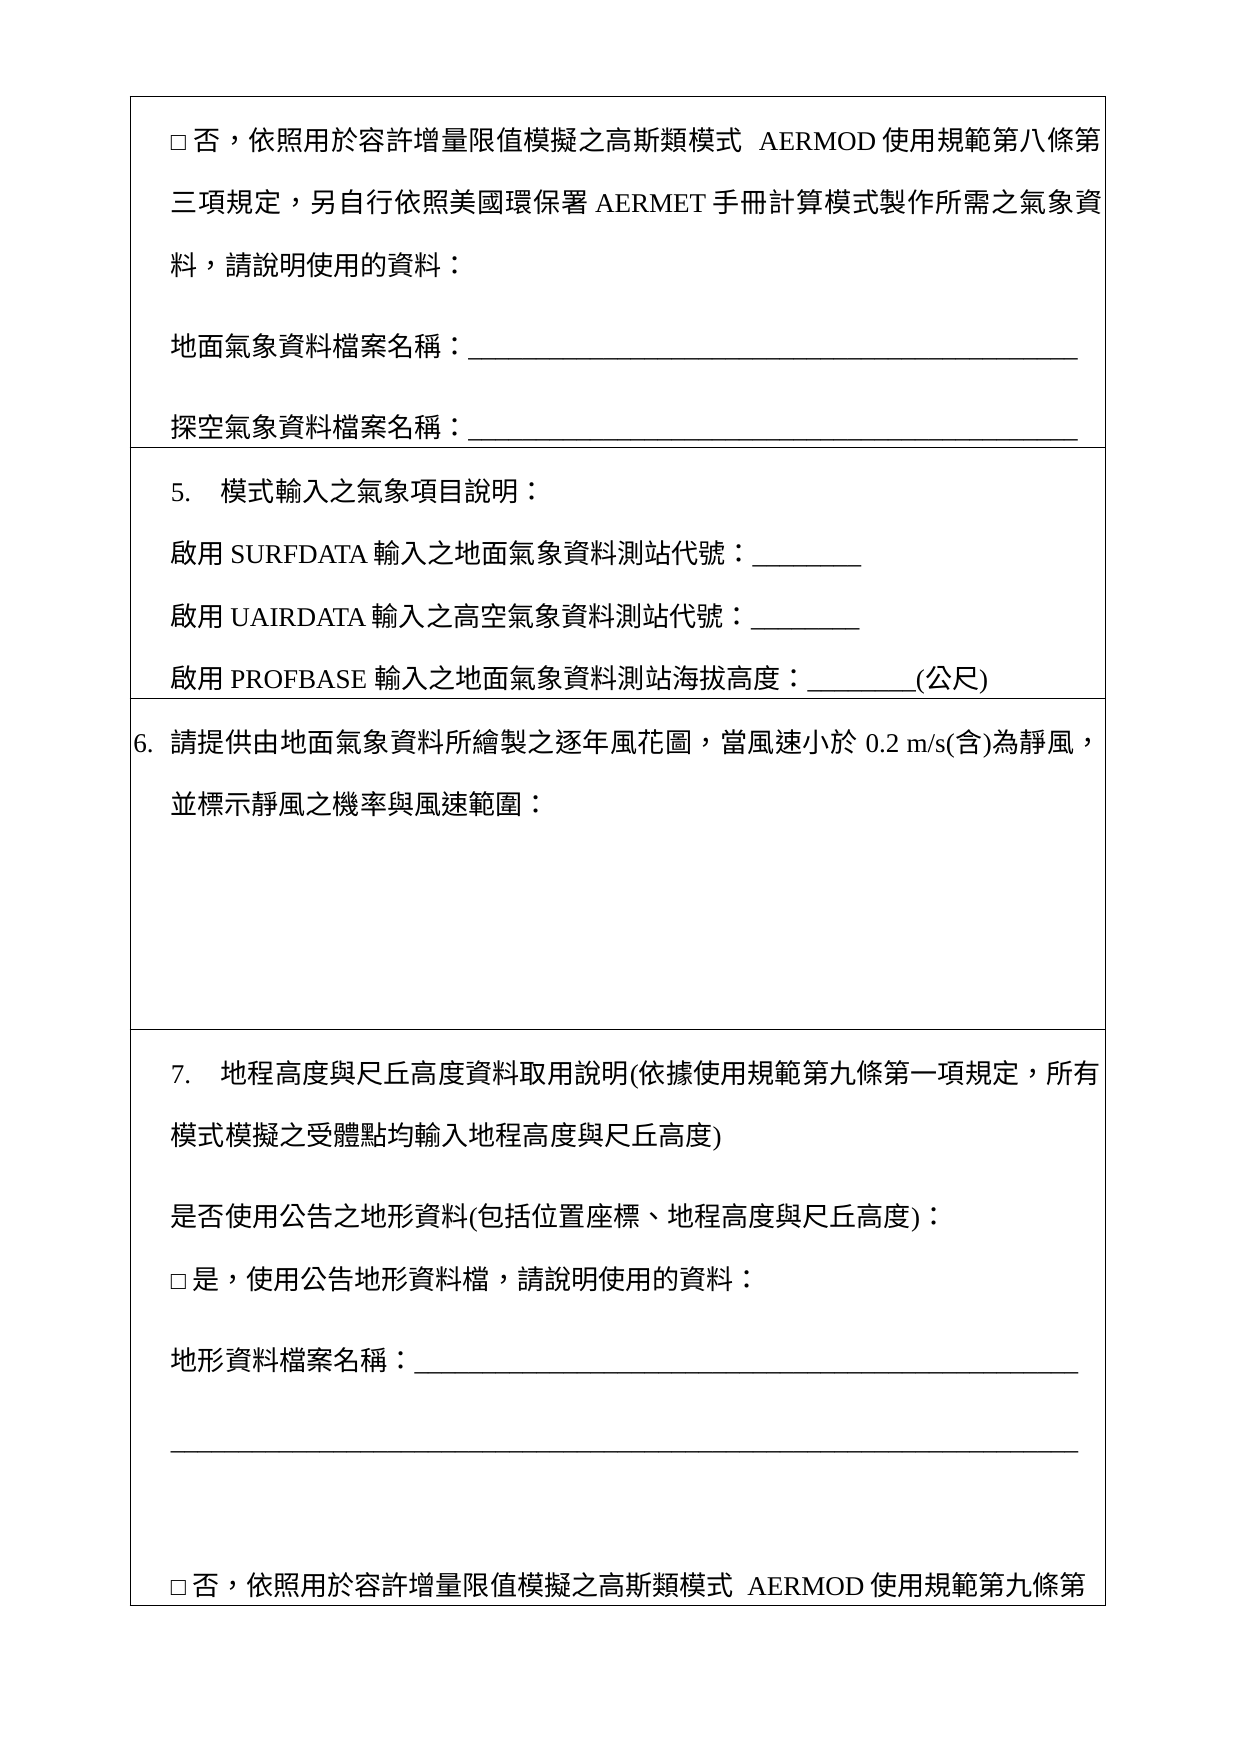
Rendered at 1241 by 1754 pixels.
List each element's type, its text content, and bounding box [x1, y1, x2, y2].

table_cell □ 否，依照用於容許增量限值模擬之高斯類模式 AERMOD使用規範第八條第三項規定，另自行依照美國環保署AERMET手冊計算模式製作所需之氣象資料，請說明使用的資料： 地面氣象資料檔案名稱：_____________________________________________ 探空氣象資料檔案名稱：_____________________________________________ [131, 97, 1105, 447]
table_cell 請提供由地面氣象資料所繪製之逐年風花圖，當風速小於0.2 m/s(含)為靜風，並標示靜風之機率與風速範圍： [131, 699, 1105, 1028]
table_cell 地程高度與尺丘高度資料取用說明(依據使用規範第九條第一項規定，所有模式模擬之受體點均輸入地程高度與尺丘高度) 是否使用公告之地形資料(包括位置座標、地程高度與尺丘高度)： □ 是，使用公告地形資料檔，請說明使用的資料： 地形資料檔案名稱：_________________________________________________ ___________________________________________________________________ □ 否，依照用於容許增量限值模擬之高斯類模式 AERMOD使用規範第九條第 [131, 1030, 1105, 1604]
table_cell 模式輸入之氣象項目說明： 啟用SURFDATA 輸入之地面氣象資料測站代號：________ 啟用UAIRDATA 輸入之高空氣象資料測站代號：________ 啟用PROFBASE 輸入之地面氣象資料測站海拔高度：________(公尺) [131, 448, 1105, 698]
